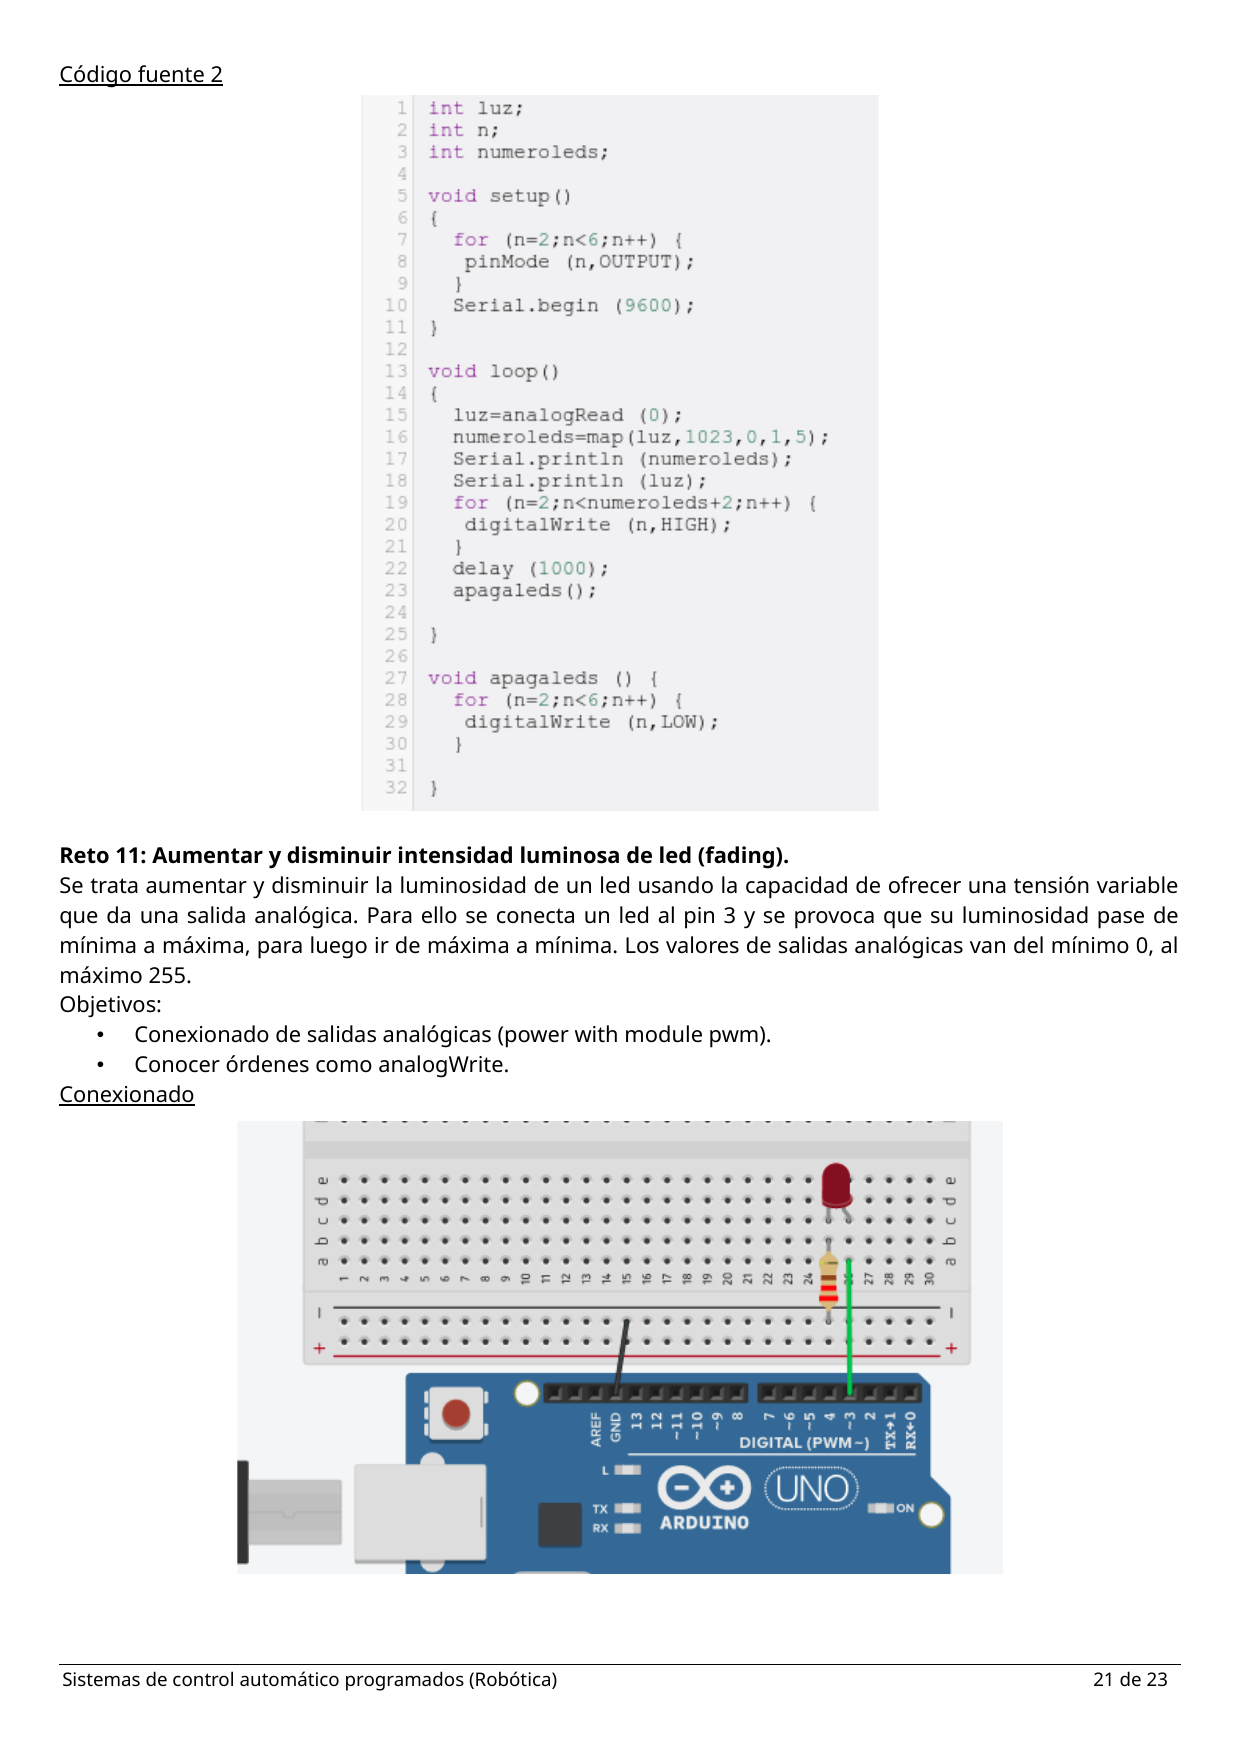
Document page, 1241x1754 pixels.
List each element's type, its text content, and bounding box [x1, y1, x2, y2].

picture [361, 95, 879, 811]
text Se trata aumentar y disminuir la luminosidad de un led usando la capacidad de ofrecer una tensión variable que da una salida analógica. Para ello se conecta un led al pin 3 y se provoca que su luminosidad pase de mínima a máxima, para luego ir de máxima a mínima. Los valores de salidas analógicas van del mínimo 0, al máximo 255. [59, 870, 1181, 989]
text Conexionado [59, 1079, 1181, 1108]
list Conexionado de salidas analógicas (power with module pwm). [97, 1019, 1181, 1049]
text Código fuente 2 [59, 59, 1181, 89]
list Conocer órdenes como analogWrite. [97, 1049, 1181, 1079]
picture [237, 1121, 1003, 1574]
list Reto 11: Aumentar y disminuir intensidad luminosa de led (fading). [59, 840, 1181, 870]
text Objetivos: [59, 989, 1181, 1019]
